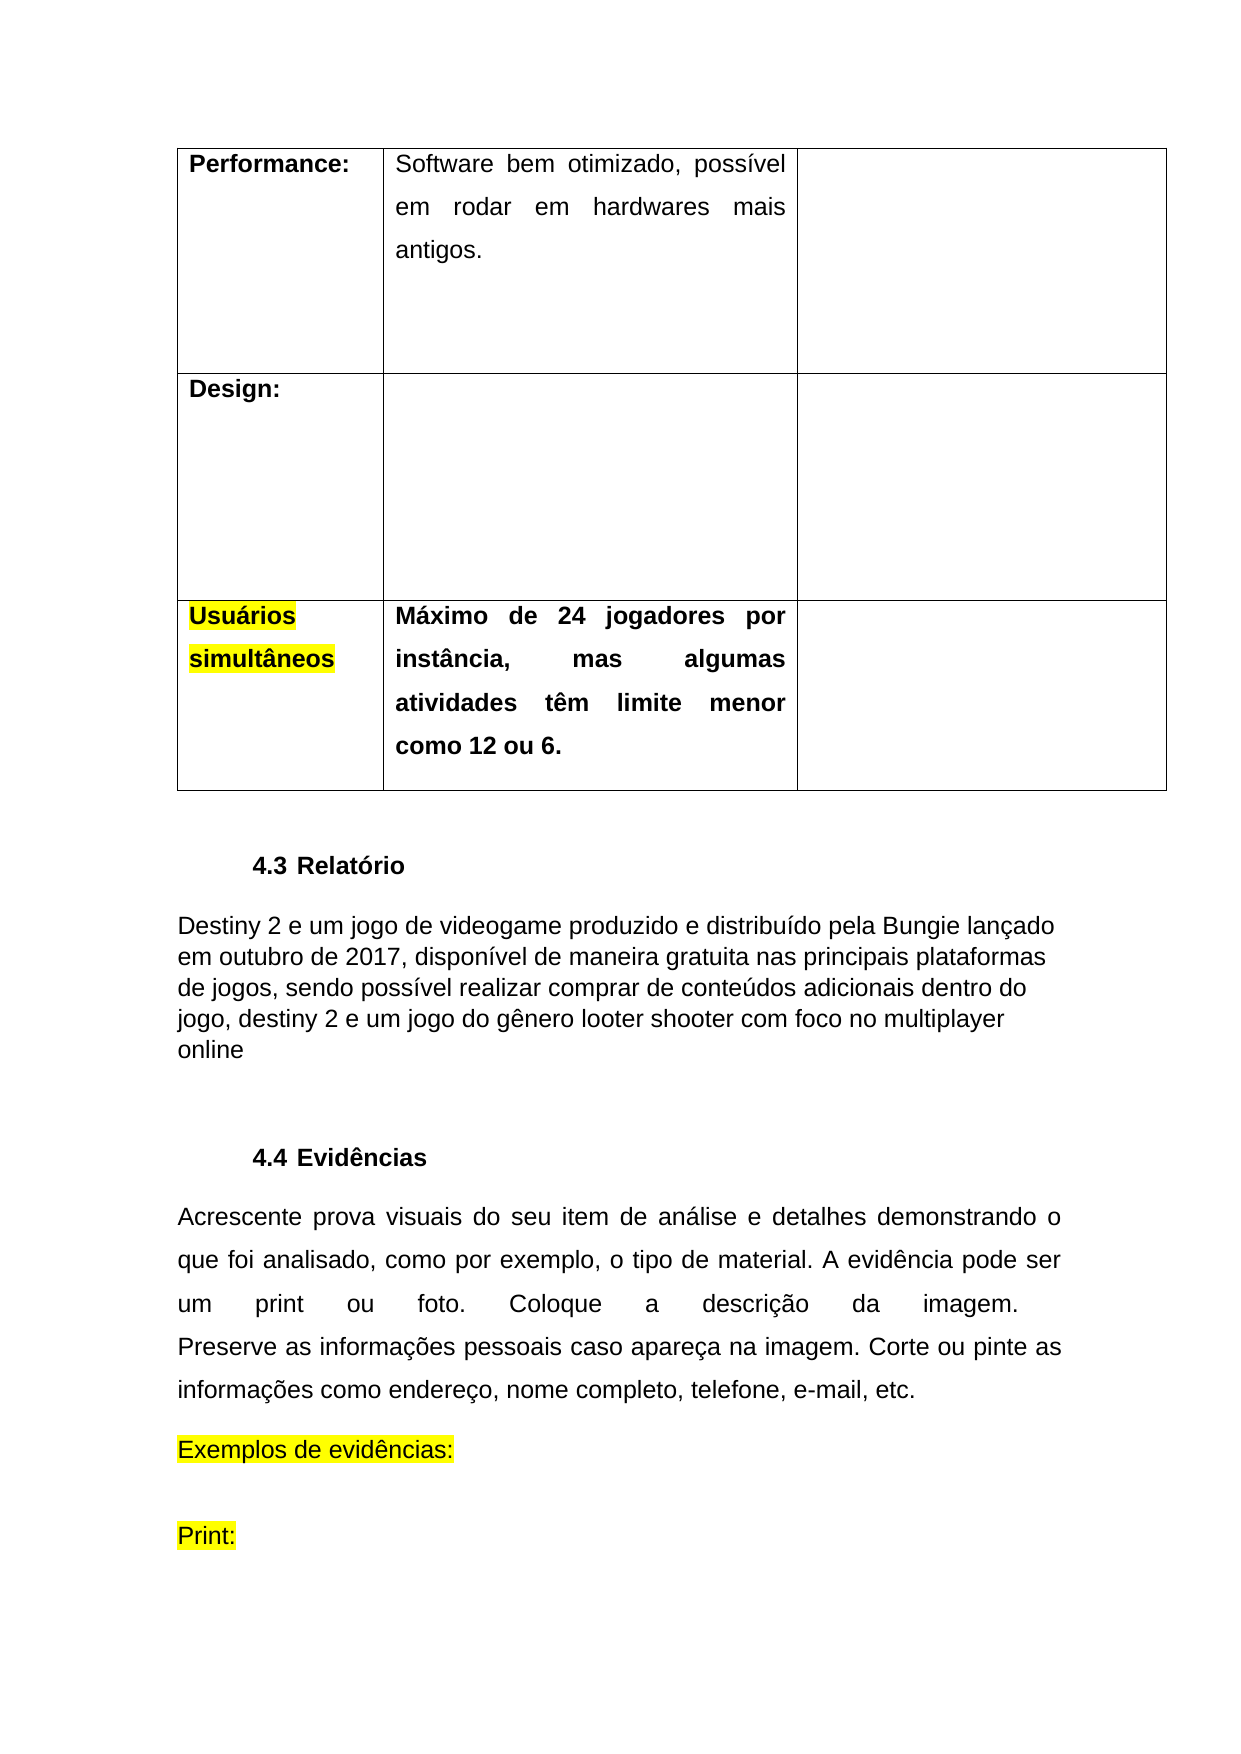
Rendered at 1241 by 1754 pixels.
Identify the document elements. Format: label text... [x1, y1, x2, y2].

text Acrescente prova visuais do seu item de análise e detalhes demonstrando o que foi analisado, como por exemplo, o tipo de material. A evidência pode ser um print ou foto. Coloque a descrição da imagem. Preserve as informações pessoais caso apareça na imagem. Corte ou pinte as informações como endereço, nome completo, telefone, e-mail, etc. [177, 1202, 1063, 1404]
table_cell Software bem otimizado, possível em rodar em hardwares mais antigos. [384, 149, 797, 373]
table_cell [798, 149, 1166, 373]
subtitle Evidências [252, 1143, 1063, 1171]
table_cell [384, 374, 797, 600]
table_cell [798, 374, 1166, 600]
table_cell [798, 601, 1166, 790]
subtitle Relatório [252, 851, 1063, 880]
text Destiny 2 e um jogo de videogame produzido e distribuído pela Bungie lançado em outubro de 2017, disponível de maneira gratuita nas principais plataformas de jogos, sendo possível realizar comprar de conteúdos adicionais dentro do jogo, destiny 2 e um jogo do gênero looter shooter com foco no multiplayer online [177, 911, 1063, 1064]
table_cell Usuários simultâneos [178, 601, 383, 790]
table_cell Performance: [178, 149, 383, 373]
table_cell Design: [178, 374, 383, 600]
table_cell Máximo de 24 jogadores por instância, mas algumas atividades têm limite menor como 12 ou 6. [384, 601, 797, 790]
text Exemplos de evidências: Print: [177, 1435, 1063, 1550]
